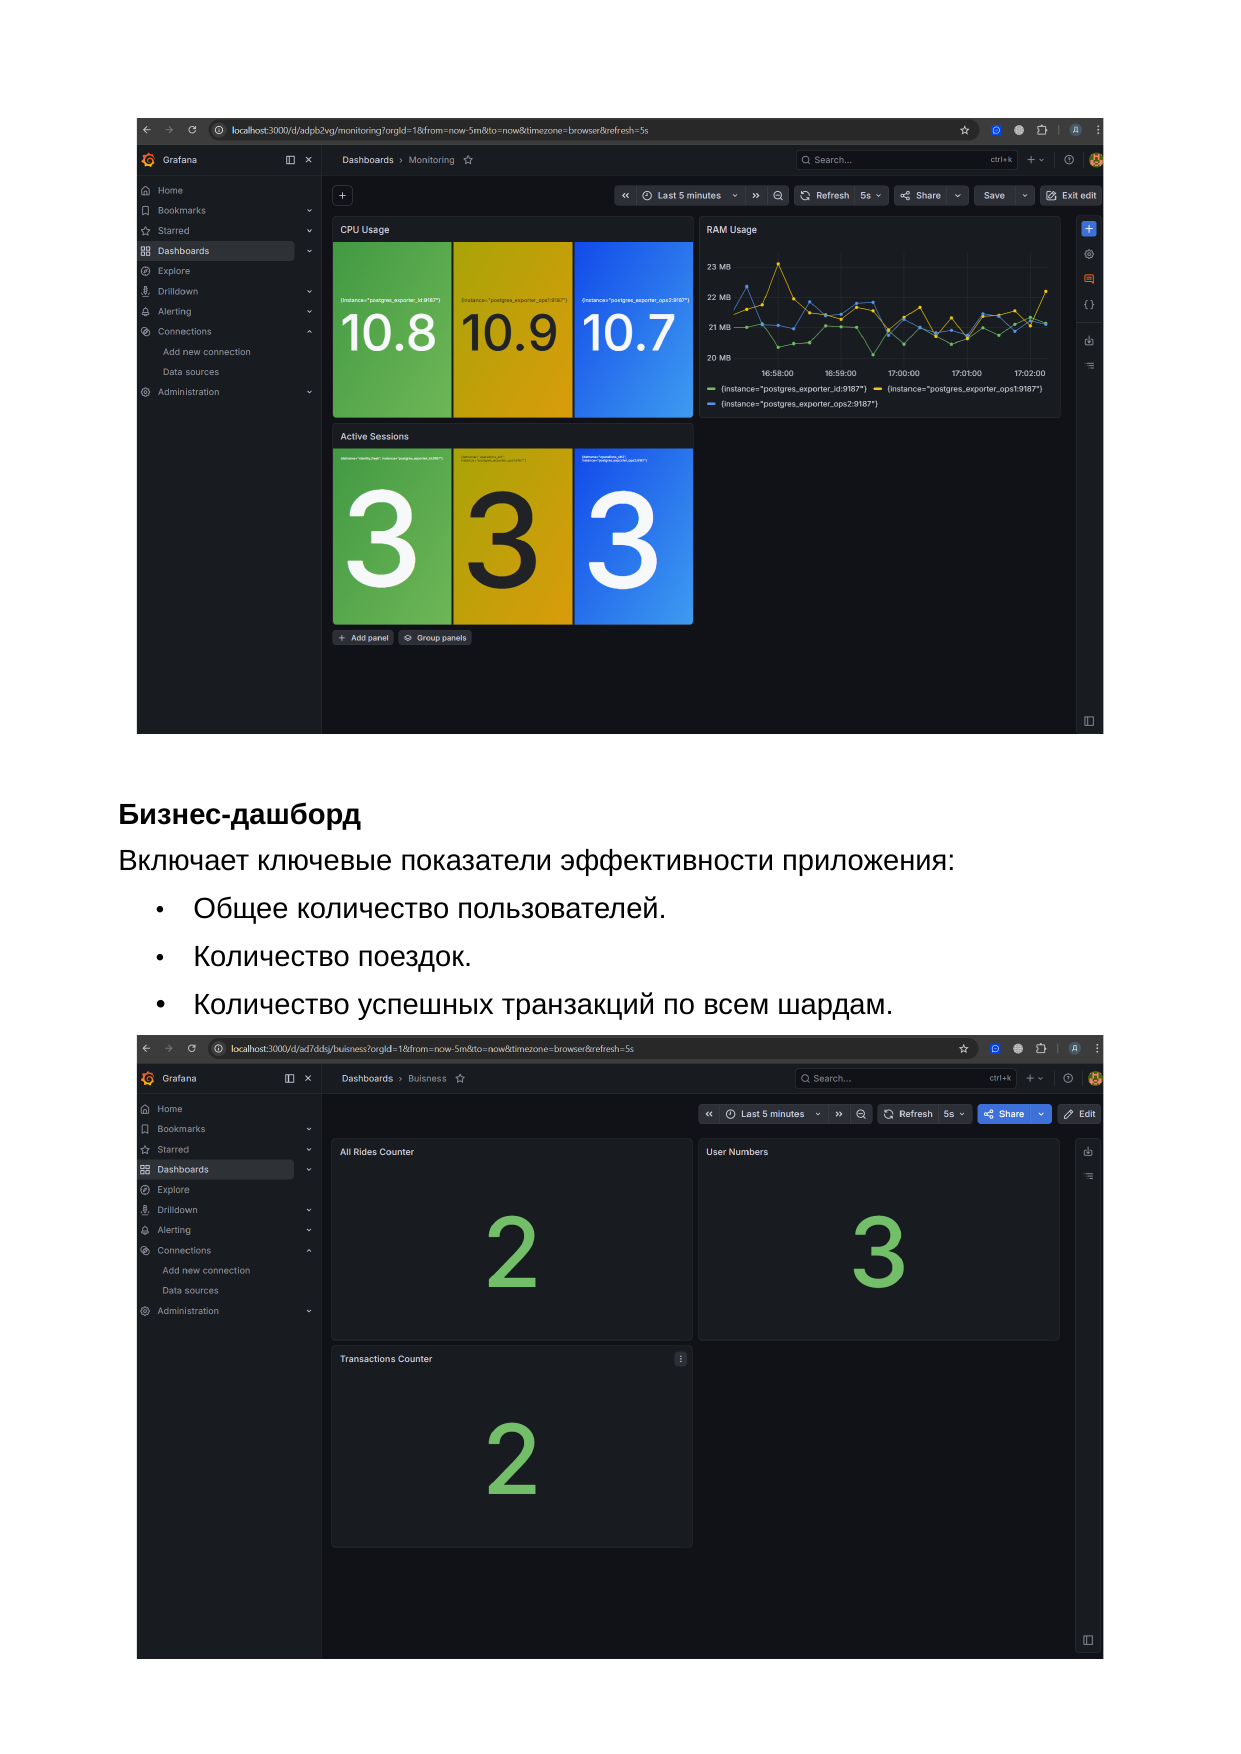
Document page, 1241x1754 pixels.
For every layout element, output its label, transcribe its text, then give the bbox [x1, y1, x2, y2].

picture [136, 1035, 1104, 1659]
list Количество поездок. [156, 939, 1122, 972]
list Количество успешных транзакций по всем шардам. [156, 987, 1122, 1021]
list Общее количество пользователей. [156, 891, 1122, 924]
text Включает ключевые показатели эффективности приложения: [118, 843, 1122, 876]
picture [136, 118, 1104, 734]
subtitle Бизнес-дашборд [118, 797, 1122, 830]
